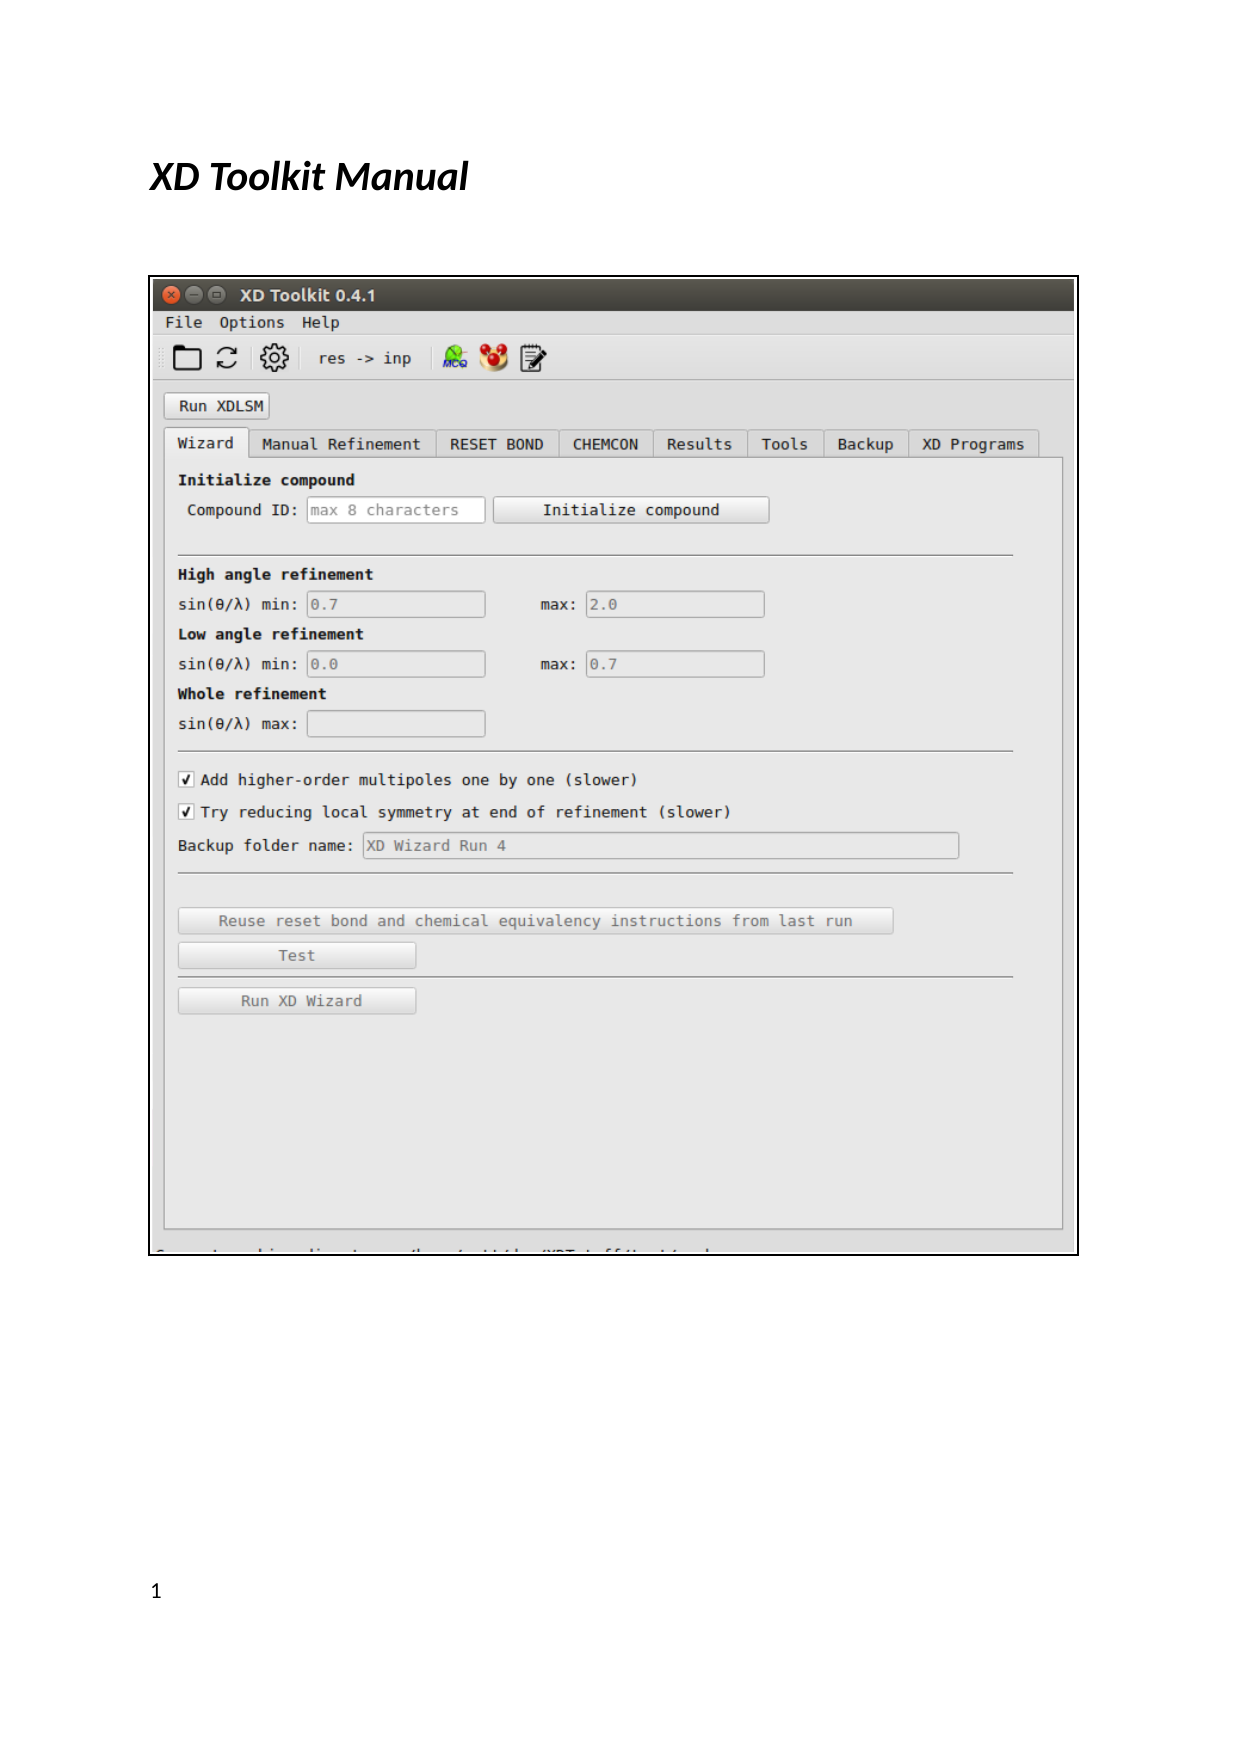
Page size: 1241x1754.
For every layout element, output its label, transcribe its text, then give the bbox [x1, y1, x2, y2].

text XD Toolkit Manual [150, 150, 1090, 201]
picture [620, 279, 901, 1252]
